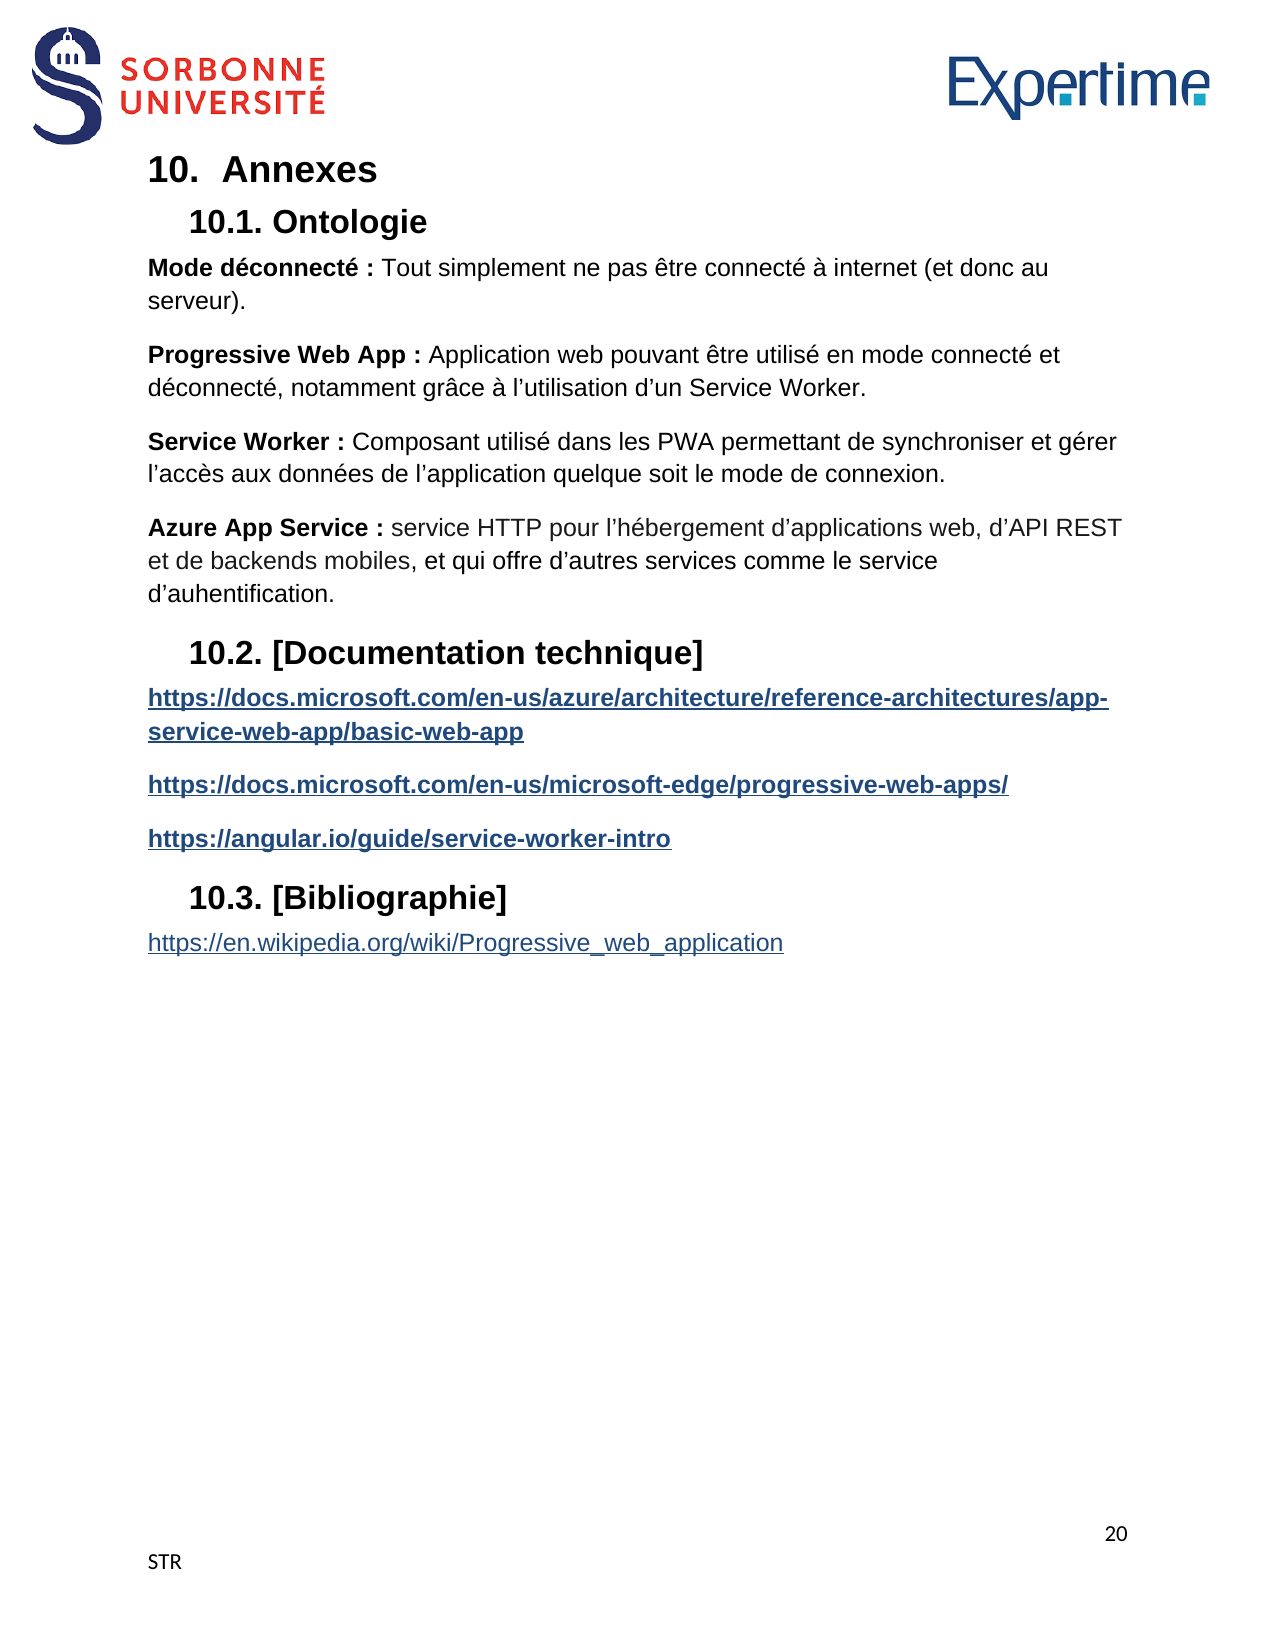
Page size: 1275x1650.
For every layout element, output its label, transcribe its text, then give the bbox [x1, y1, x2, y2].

subtitle Ontologie [189, 202, 1127, 241]
text Mode déconnecté : Tout simplement ne pas être connecté à internet (et donc au serveur). [148, 253, 1127, 314]
text Progressive Web App : Application web pouvant être utilisé en mode connecté et déconnecté, notamment grâce à l’utilisation d’un Service Worker. [148, 339, 1127, 401]
subtitle Annexes [147, 148, 1127, 191]
text https://docs.microsoft.com/en-us/microsoft-edge/progressive-web-apps/ [148, 770, 1127, 799]
picture [945, 52, 1210, 120]
text https://docs.microsoft.com/en-us/azure/architecture/reference-architectures/app-service-web-app/basic-web-app [148, 683, 1127, 745]
text https://en.wikipedia.org/wiki/Progressive_web_application [148, 928, 1127, 957]
text Service Worker : Composant utilisé dans les PWA permettant de synchroniser et gérer l’accès aux données de l’application quelque soit le mode de connexion. [148, 426, 1127, 488]
subtitle [Documentation technique] [189, 633, 1127, 672]
subtitle [Bibliographie] [189, 878, 1127, 916]
picture [31, 26, 325, 145]
text Azure App Service : service HTTP pour l’hébergement d’applications web, d’API REST et de backends mobiles, et qui offre d’autres services comme le service d’auhentification. [148, 513, 1127, 608]
text https://angular.io/guide/service-worker-intro [148, 824, 1127, 853]
